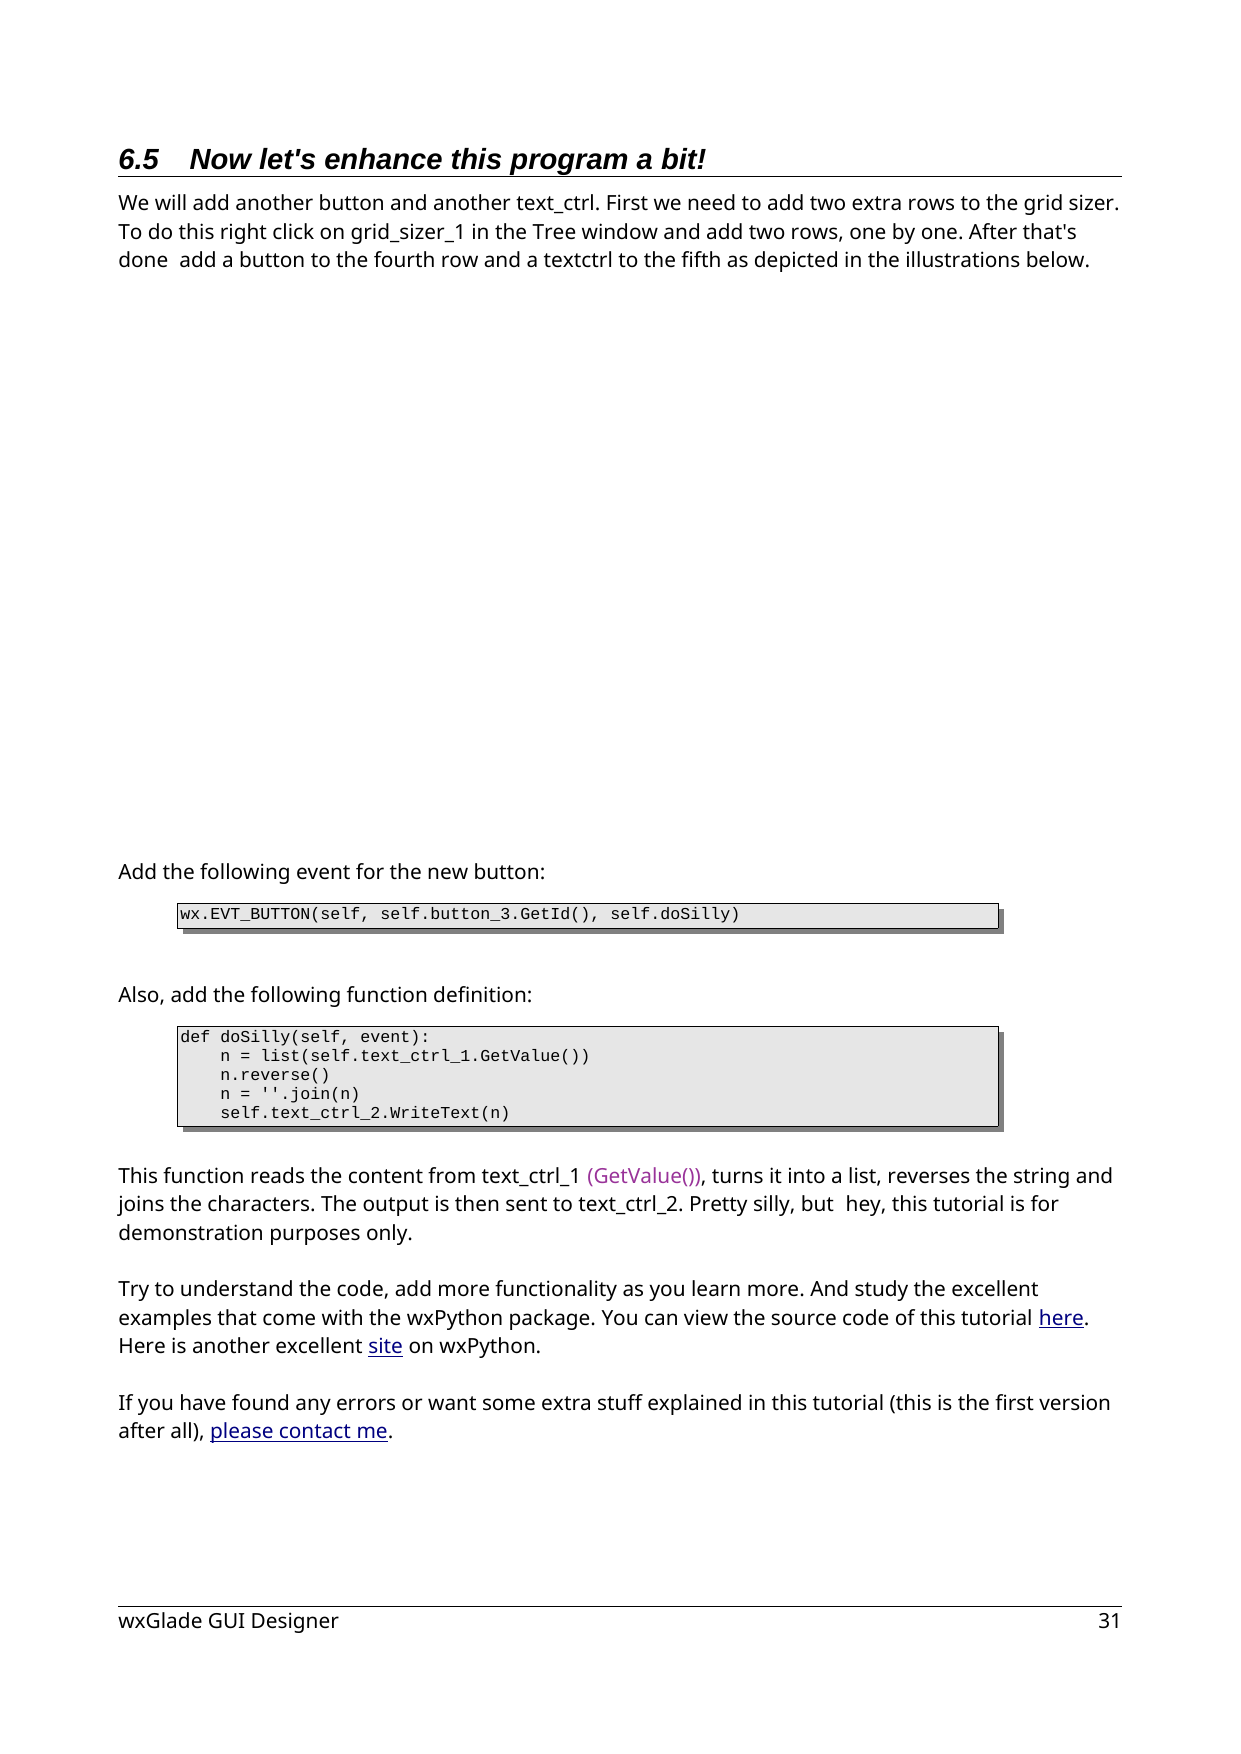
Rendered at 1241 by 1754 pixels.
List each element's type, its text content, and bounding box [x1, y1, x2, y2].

text We will add another button and another text_ctrl. First we need to add two extra rows to the grid sizer. To do this right click on grid_sizer_1 in the Tree window and add two rows, one by one. After that's done add a button to the fourth row and a textctrl to the fifth as depicted in the illustrations below. Add the following event for the new button: [118, 188, 1122, 885]
subtitle Now let's enhance this program a bit! [118, 143, 1122, 176]
text self.text_ctrl_2.WriteText(n) [178, 1101, 998, 1126]
text n = ''.join(n) [178, 1083, 998, 1101]
text This function reads the content from text_ctrl_1 (GetValue()), turns it into a list, reverses the string and joins the characters. The output is then sent to text_ctrl_2. Pretty silly, but hey, this tutorial is for demonstration purposes only. Try to understand the code, add more functionality as you learn more. And study the excellent examples that come with the wxPython package. You can view the source code of this tutorial here. Here is another excellent site on wxPython. If you have found any errors or want some extra stuff explained in this tutorial (this is the first version after all), please contact me. [118, 1132, 1122, 1445]
text n.reverse() [178, 1064, 998, 1083]
text def doSilly(self, event): [178, 1027, 998, 1045]
text wx.EVT_BUTTON(self, self.button_3.GetId(), self.doSilly) [178, 904, 998, 928]
text n = list(self.text_ctrl_1.GetValue()) [178, 1045, 998, 1064]
text Also, add the following function definition: [118, 980, 1122, 1008]
